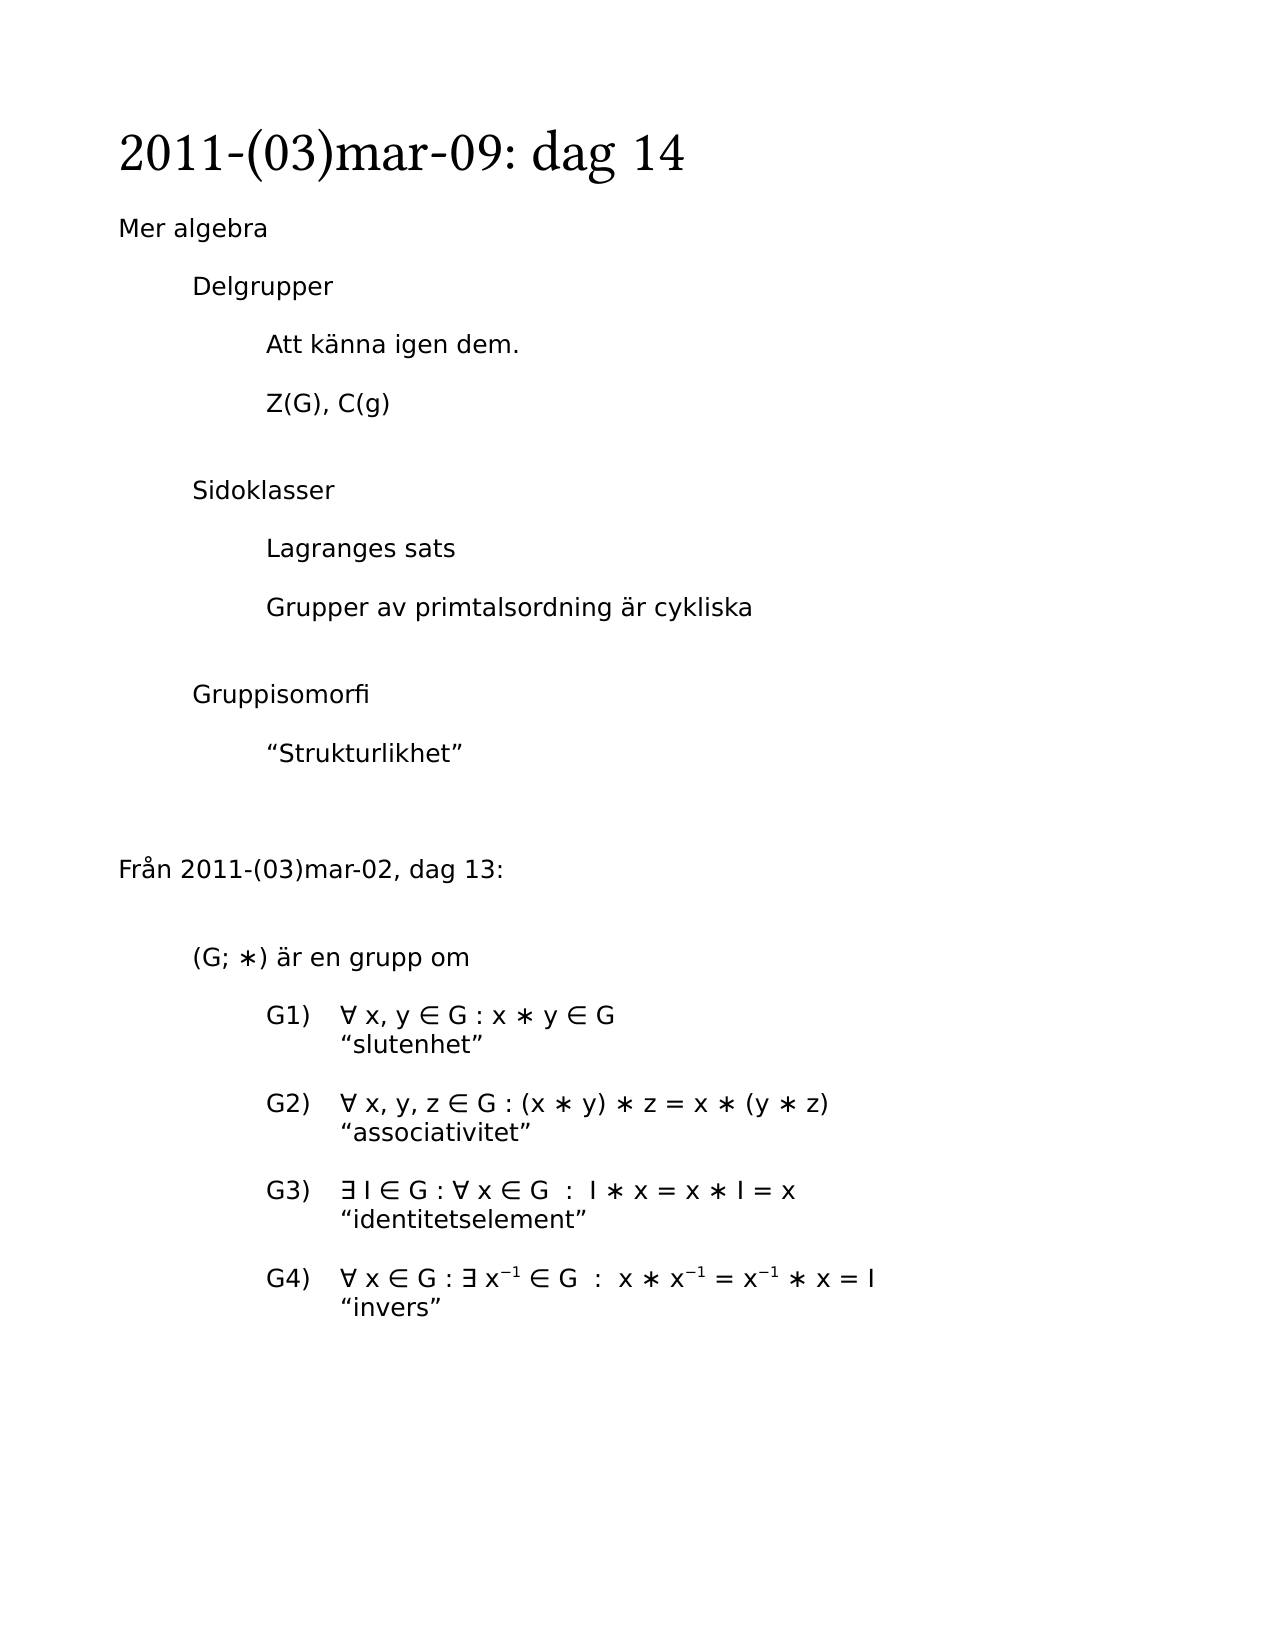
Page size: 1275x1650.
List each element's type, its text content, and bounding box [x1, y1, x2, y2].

text Att känna igen dem. [118, 331, 1157, 360]
text Mer algebra [118, 214, 1157, 243]
text Från 2011-(03)mar-02, dag 13: [118, 856, 1157, 885]
text G3) ∃ I ∈ G : ∀ x ∈ G : I ∗ x = x ∗ I = x [118, 1176, 1157, 1206]
subtitle 2011-(03)mar-09: dag 14 [118, 118, 1157, 185]
text Gruppisomorfi [118, 681, 1157, 710]
text “slutenhet” [118, 1031, 1157, 1060]
text Sidoklasser [118, 476, 1157, 506]
text G2) ∀ x, y, z ∈ G : (x ∗ y) ∗ z = x ∗ (y ∗ z) [118, 1089, 1157, 1118]
text Delgrupper [118, 272, 1157, 301]
text Lagranges sats [118, 535, 1157, 564]
text Grupper av primtalsordning är cykliska [118, 593, 1157, 622]
text “identitetselement” [118, 1206, 1157, 1235]
text (G; ∗) är en grupp om [118, 943, 1157, 972]
text “invers” [118, 1293, 1157, 1322]
text G1) ∀ x, y ∈ G : x ∗ y ∈ G [118, 1001, 1157, 1031]
text “associativitet” [118, 1118, 1157, 1147]
text G4) ∀ x ∈ G : ∃ x−1 ∈ G : x ∗ x−1 = x−1 ∗ x = I [118, 1264, 1157, 1293]
text “Strukturlikhet” [118, 739, 1157, 768]
text Z(G), C(g) [118, 389, 1157, 418]
